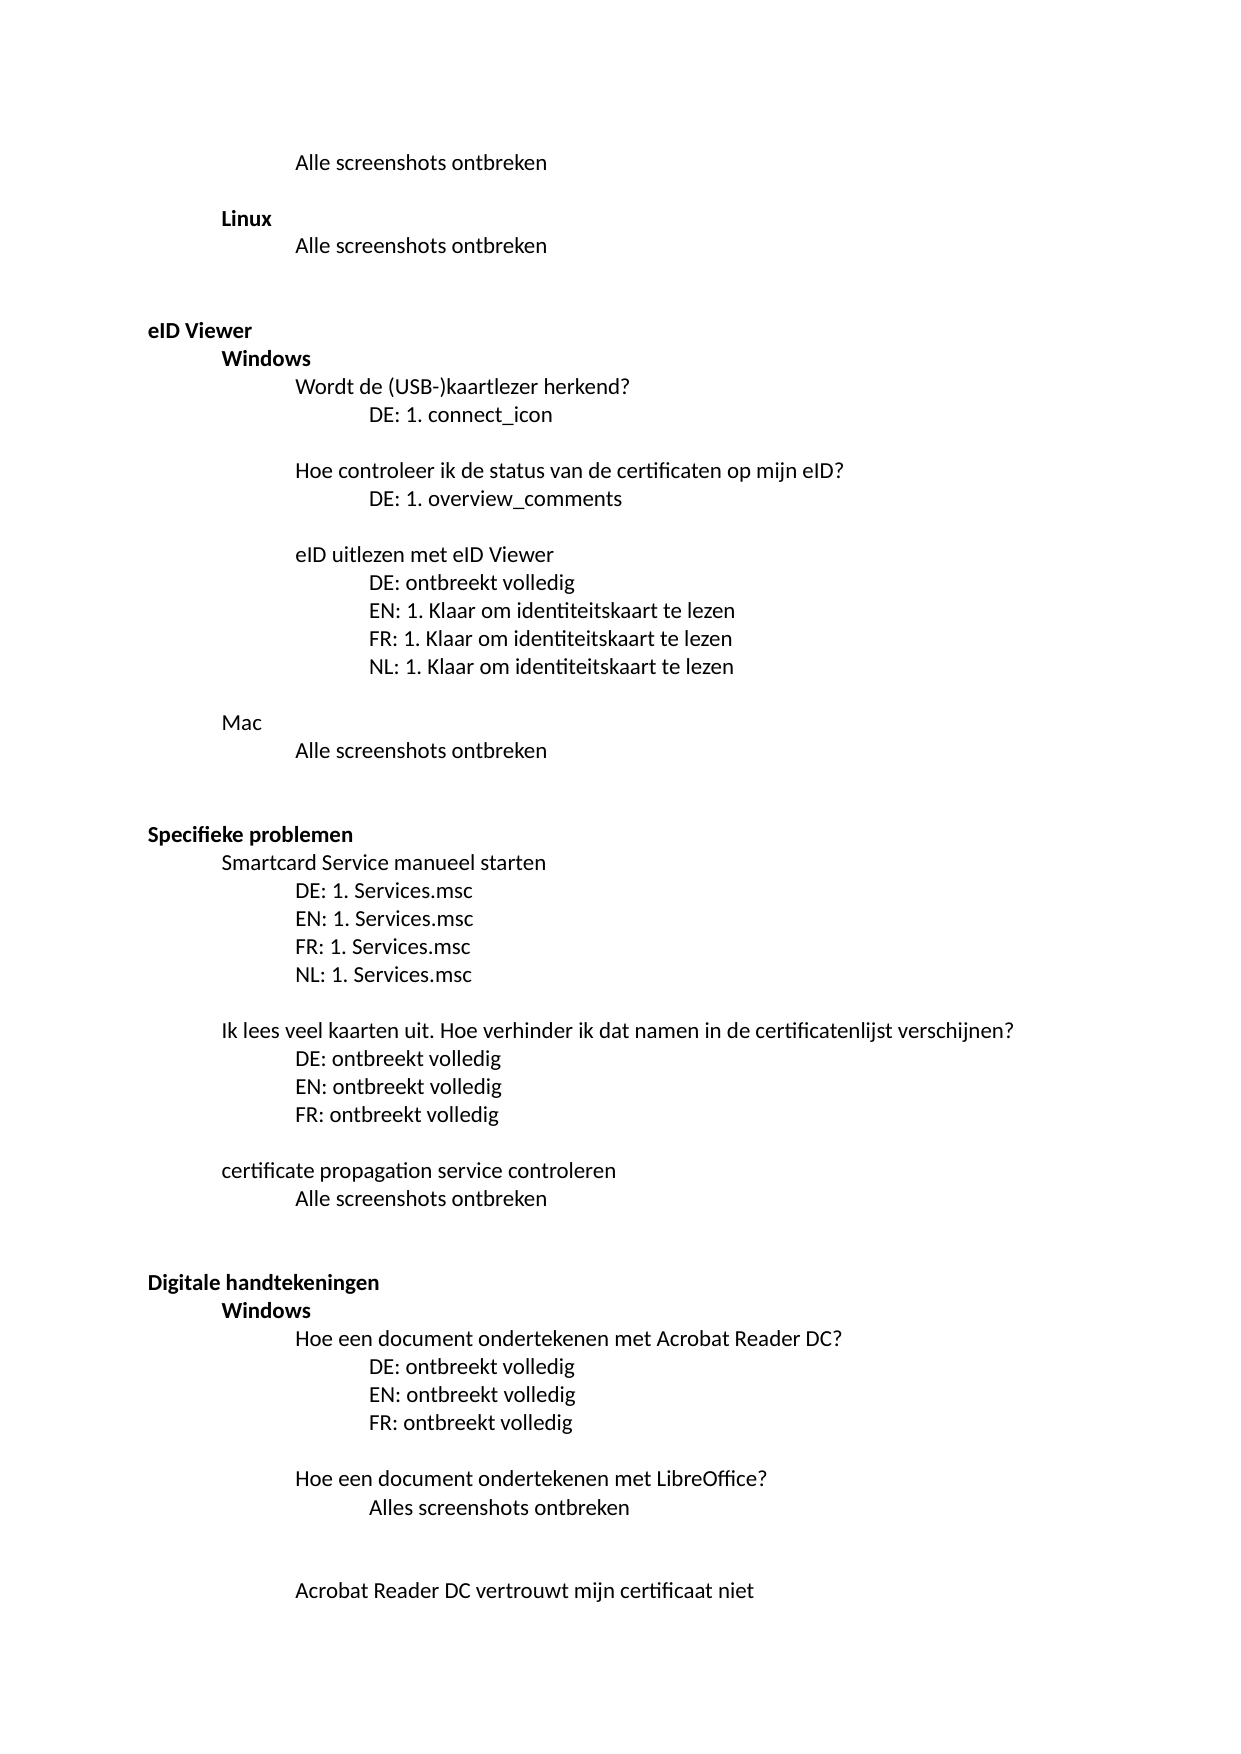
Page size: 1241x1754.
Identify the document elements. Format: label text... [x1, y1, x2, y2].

text Hoe een document ondertekenen met Acrobat Reader DC? [148, 1324, 1093, 1352]
text FR: 1. Klaar om identiteitskaart te lezen [148, 624, 1093, 652]
text Alles screenshots ontbreken [148, 1493, 1093, 1521]
text Wordt de (USB-)kaartlezer herkend? [148, 372, 1093, 400]
text Alle screenshots ontbreken [148, 1184, 1093, 1212]
text Acrobat Reader DC vertrouwt mijn certificaat niet [148, 1577, 1093, 1605]
text Digitale handtekeningen [148, 1268, 1093, 1296]
text DE: 1. Services.msc [148, 876, 1093, 904]
text Windows [148, 344, 1093, 372]
text Alle screenshots ontbreken [148, 148, 1093, 176]
text Windows [148, 1296, 1093, 1324]
text DE: ontbreekt volledig [148, 1044, 1093, 1072]
text Alle screenshots ontbreken [148, 736, 1093, 764]
text Smartcard Service manueel starten [148, 848, 1093, 876]
text EN: 1. Services.msc [148, 904, 1093, 932]
text Hoe controleer ik de status van de certificaten op mijn eID? [148, 456, 1093, 484]
text Alle screenshots ontbreken [148, 232, 1093, 260]
text certificate propagation service controleren [148, 1156, 1093, 1184]
text eID Viewer [148, 316, 1093, 344]
text DE: 1. overview_comments [148, 484, 1093, 512]
text eID uitlezen met eID Viewer [148, 540, 1093, 568]
text NL: 1. Klaar om identiteitskaart te lezen [148, 652, 1093, 680]
text Mac [148, 708, 1093, 736]
text Specifieke problemen [148, 820, 1093, 848]
text DE: ontbreekt volledig [148, 1352, 1093, 1381]
text DE: 1. connect_icon [148, 400, 1093, 428]
text DE: ontbreekt volledig [148, 568, 1093, 596]
text FR: 1. Services.msc [148, 932, 1093, 960]
text NL: 1. Services.msc [148, 960, 1093, 988]
text EN: 1. Klaar om identiteitskaart te lezen [148, 596, 1093, 624]
text Ik lees veel kaarten uit. Hoe verhinder ik dat namen in de certificatenlijst verschijnen? [148, 1016, 1093, 1044]
text EN: ontbreekt volledig [148, 1072, 1093, 1100]
text FR: ontbreekt volledig [148, 1408, 1093, 1437]
text EN: ontbreekt volledig [148, 1381, 1093, 1408]
text FR: ontbreekt volledig [148, 1100, 1093, 1128]
text Hoe een document ondertekenen met LibreOffice? [148, 1464, 1093, 1493]
text Linux [148, 204, 1093, 232]
